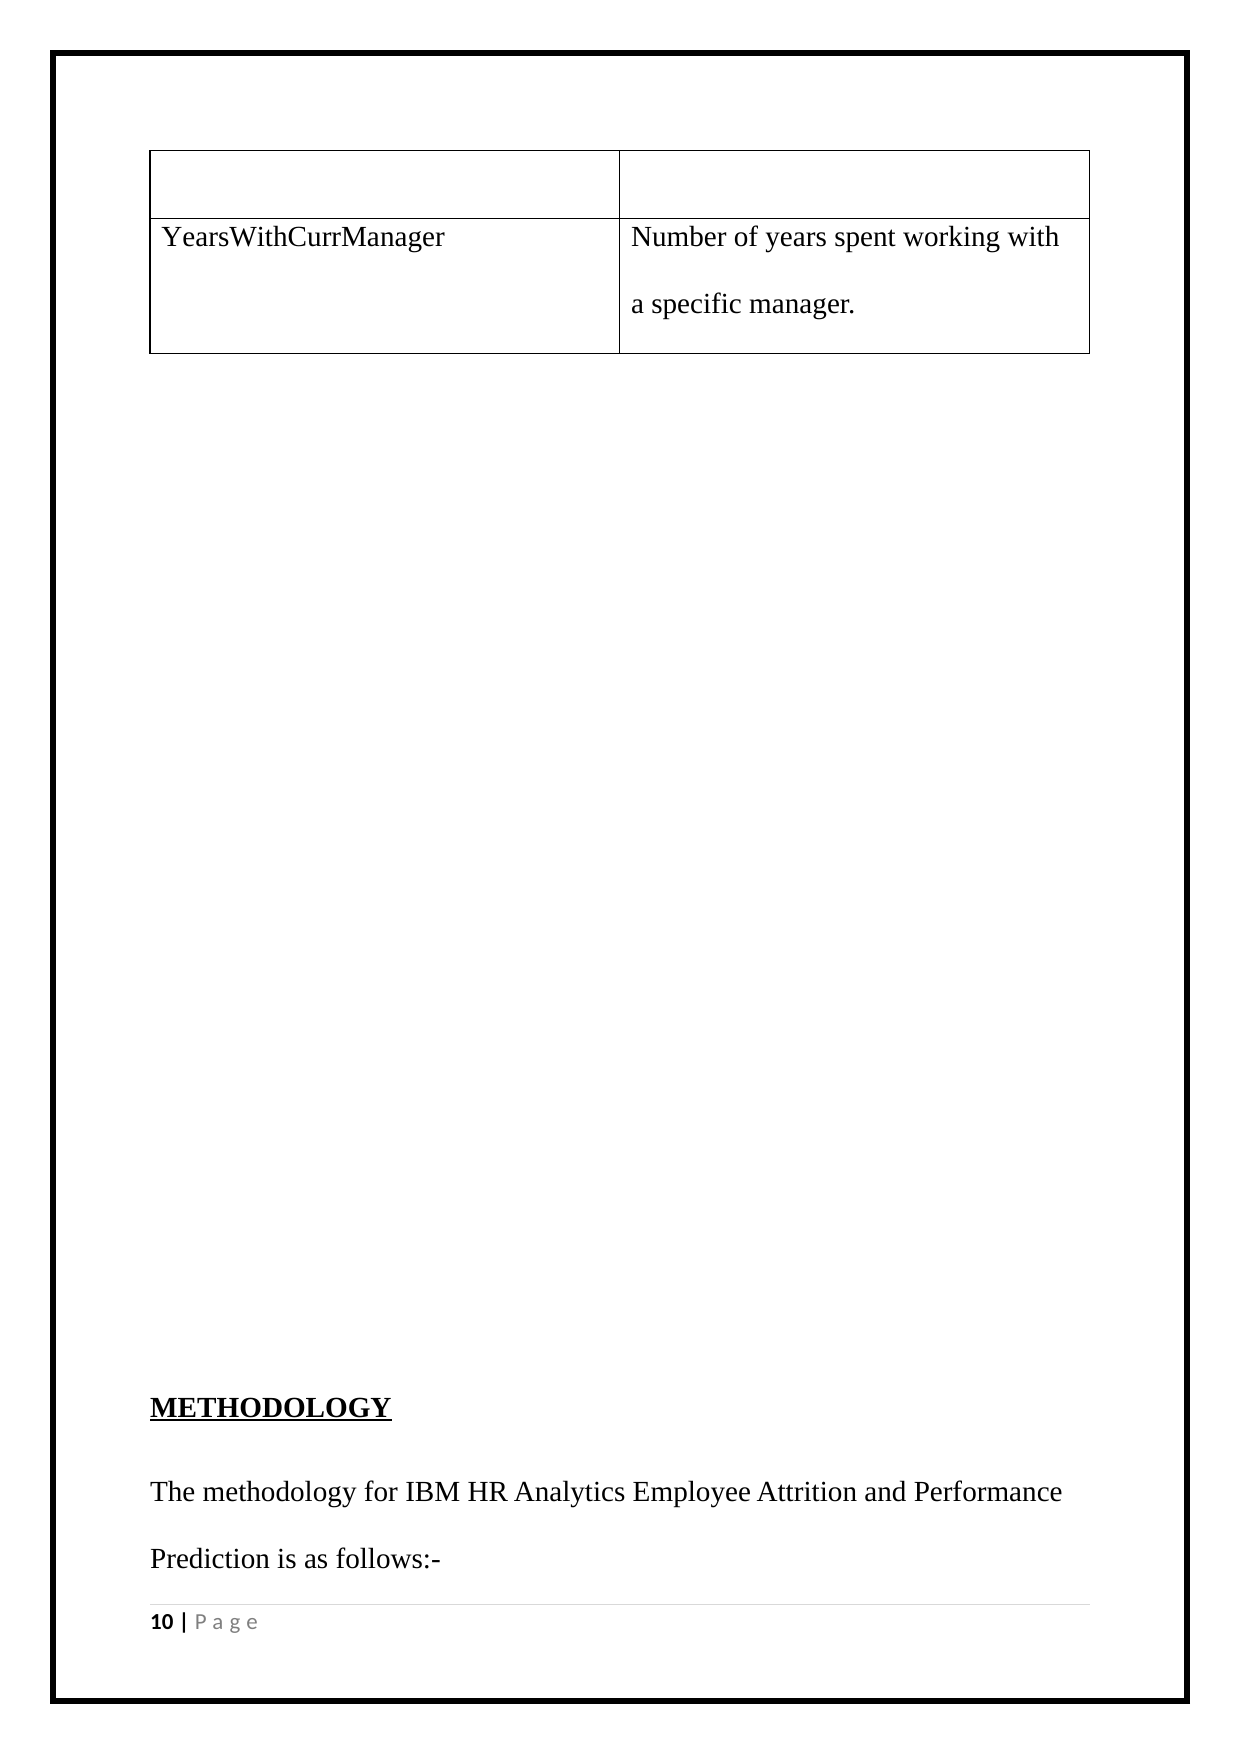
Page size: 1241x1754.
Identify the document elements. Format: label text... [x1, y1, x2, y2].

table_cell [151, 151, 619, 218]
text The methodology for IBM HR Analytics Employee Attrition and Performance Prediction is as follows:- [150, 1474, 1090, 1574]
table_cell [620, 151, 1089, 218]
table_cell YearsWithCurrManager [151, 219, 619, 353]
table_cell Number of years spent working with a specific manager. [620, 219, 1089, 353]
text METHODOLOGY [150, 1390, 1090, 1424]
